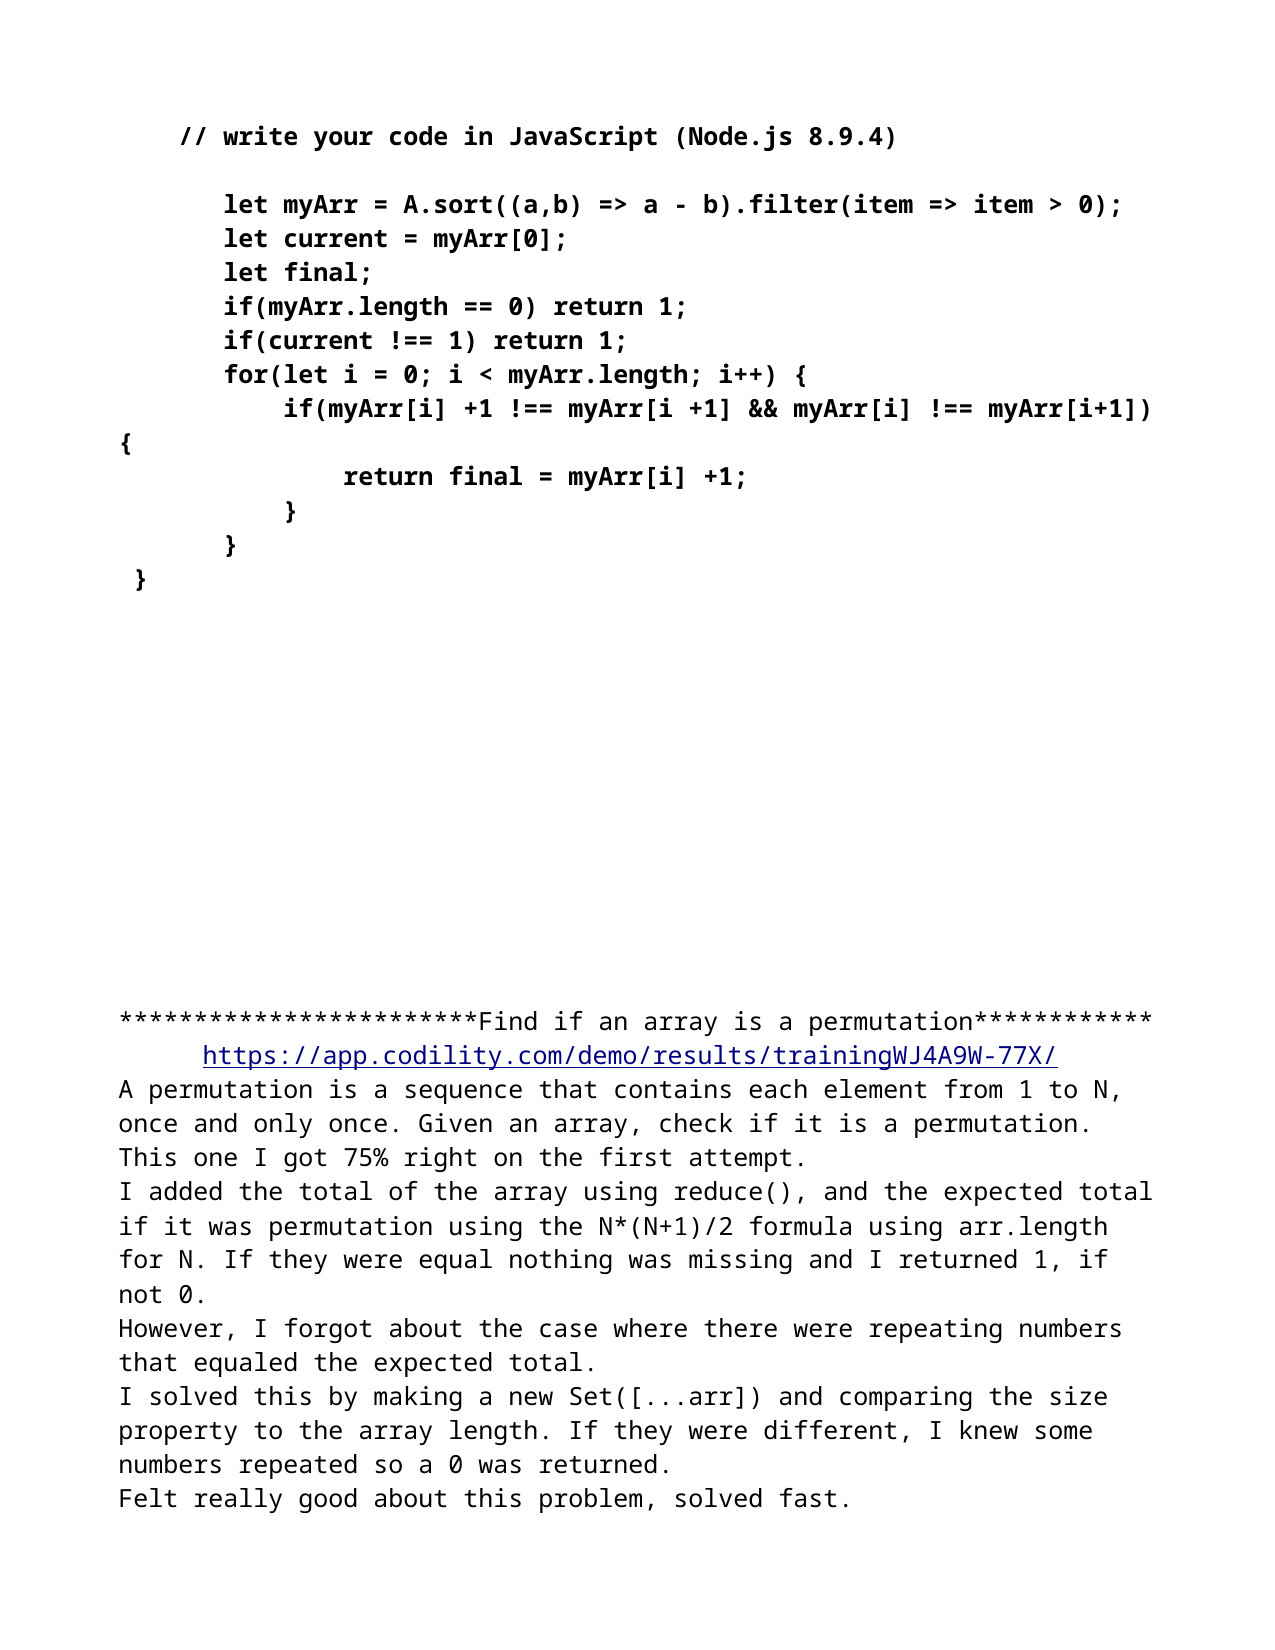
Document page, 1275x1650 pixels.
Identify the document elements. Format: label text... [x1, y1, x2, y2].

text I added the total of the array using reduce(), and the expected total if it was permutation using the N*(N+1)/2 formula using arr.length for N. If they were equal nothing was missing and I returned 1, if not 0. [118, 1174, 1157, 1310]
text for(let i = 0; i < myArr.length; i++) { [118, 357, 1157, 391]
text } [118, 527, 1157, 561]
text A permutation is a sequence that contains each element from 1 to N, once and only once. Given an array, check if it is a permutation. [118, 1072, 1157, 1140]
text Felt really good about this problem, solved fast. [118, 1481, 1157, 1515]
text However, I forgot about the case where there were repeating numbers that equaled the expected total. I solved this by making a new Set([...arr]) and comparing the size property to the array length. If they were different, I knew some numbers repeated so a 0 was returned. [118, 1310, 1157, 1481]
text if(current !== 1) return 1; [118, 322, 1157, 357]
text } [118, 493, 1157, 527]
text This one I got 75% right on the first attempt. [118, 1140, 1157, 1174]
text if(myArr.length == 0) return 1; [118, 288, 1157, 322]
text // write your code in JavaScript (Node.js 8.9.4) [118, 118, 1157, 152]
text https://app.codility.com/demo/results/trainingWJ4A9W-77X/ [118, 1038, 1157, 1072]
text } [118, 561, 1157, 595]
text ************************Find if an array is a permutation************ [118, 1004, 1157, 1038]
text return final = myArr[i] +1; [118, 459, 1157, 493]
text let myArr = A.sort((a,b) => a - b).filter(item => item > 0); [118, 186, 1157, 220]
text let current = myArr[0]; [118, 220, 1157, 254]
text if(myArr[i] +1 !== myArr[i +1] && myArr[i] !== myArr[i+1]) { [118, 391, 1157, 459]
text let final; [118, 254, 1157, 288]
